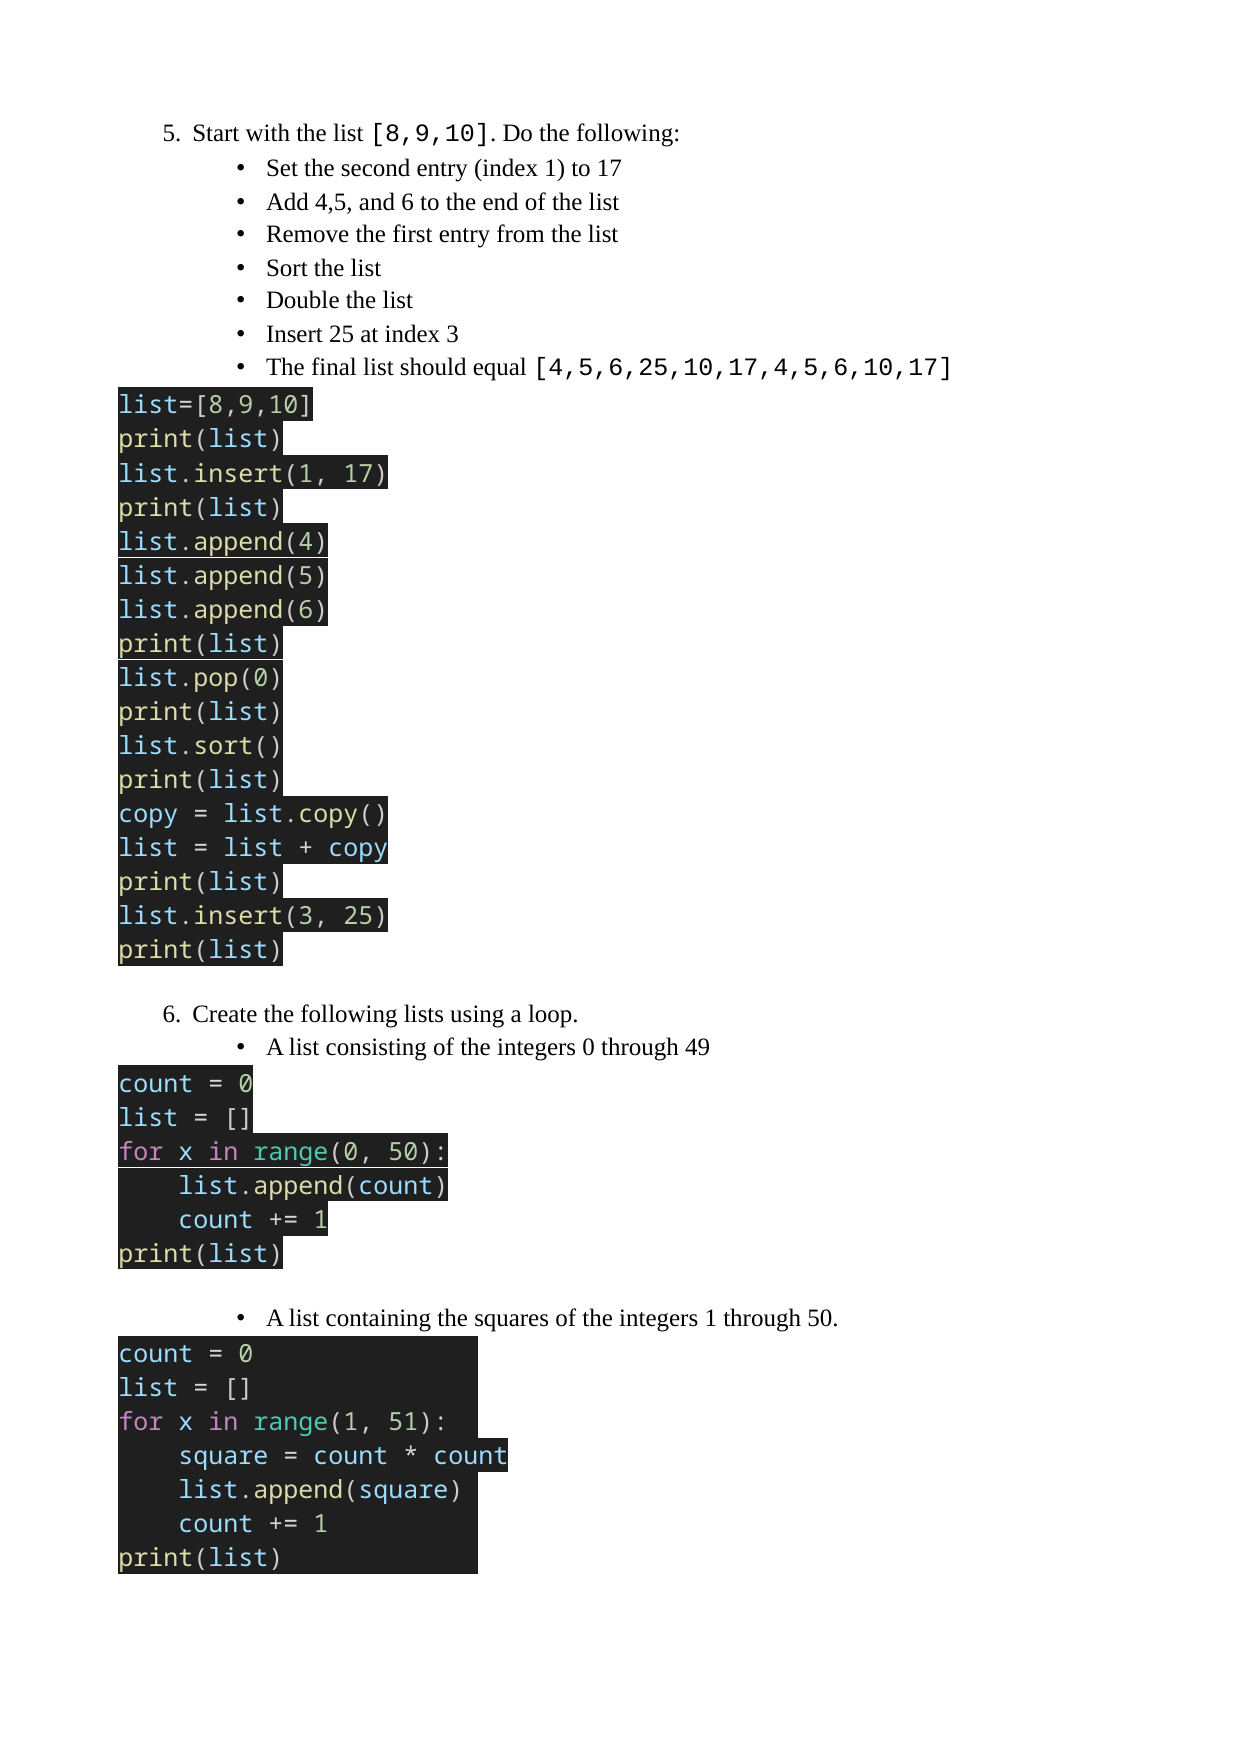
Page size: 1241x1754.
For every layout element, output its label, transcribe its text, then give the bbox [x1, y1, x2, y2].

list Insert 25 at index 3 [236, 319, 1122, 347]
text print(list) [118, 864, 1122, 898]
text count += 1 [118, 1506, 1122, 1540]
text square = count * count [118, 1438, 1122, 1472]
text list = [] [118, 1099, 1122, 1133]
text list=[8,9,10] [118, 387, 1122, 421]
text list = list + copy [118, 830, 1122, 864]
list Remove the first entry from the list [236, 219, 1122, 248]
text count += 1 [118, 1201, 1122, 1236]
list The final list should equal [4,5,6,25,10,17,4,5,6,10,17] [236, 352, 1122, 382]
list Set the second entry (index 1) to 17 [236, 153, 1122, 182]
text print(list) [118, 489, 1122, 523]
text list.pop(0) [118, 659, 1122, 694]
list A list containing the squares of the integers 1 through 50. [236, 1303, 1122, 1331]
text print(list) [118, 1236, 1122, 1269]
text print(list) [118, 694, 1122, 728]
text list.append(4) [118, 523, 1122, 557]
list A list consisting of the integers 0 through 49 [236, 1032, 1122, 1061]
text print(list) [118, 421, 1122, 455]
list Sort the list [236, 253, 1122, 281]
text for x in range(1, 51): [118, 1404, 1122, 1438]
text for x in range(0, 50): [118, 1133, 1122, 1167]
list Double the list [236, 286, 1122, 314]
list Create the following lists using a loop. [162, 999, 1122, 1028]
text list.append(count) [118, 1167, 1122, 1201]
text list.append(6) [118, 591, 1122, 626]
text print(list) [118, 932, 1122, 966]
text count = 0 [118, 1336, 1122, 1370]
text copy = list.copy() [118, 796, 1122, 830]
text print(list) [118, 762, 1122, 796]
text list.sort() [118, 728, 1122, 762]
list Add 4,5, and 6 to the end of the list [236, 187, 1122, 215]
text count = 0 [118, 1065, 1122, 1099]
text print(list) [118, 626, 1122, 659]
list Start with the list [8,9,10]. Do the following: [162, 118, 1122, 149]
text list.insert(3, 25) [118, 898, 1122, 932]
text print(list) [118, 1540, 1122, 1574]
text list = [] [118, 1370, 1122, 1404]
text list.insert(1, 17) [118, 455, 1122, 489]
text list.append(5) [118, 557, 1122, 591]
text list.append(square) [118, 1472, 1122, 1506]
